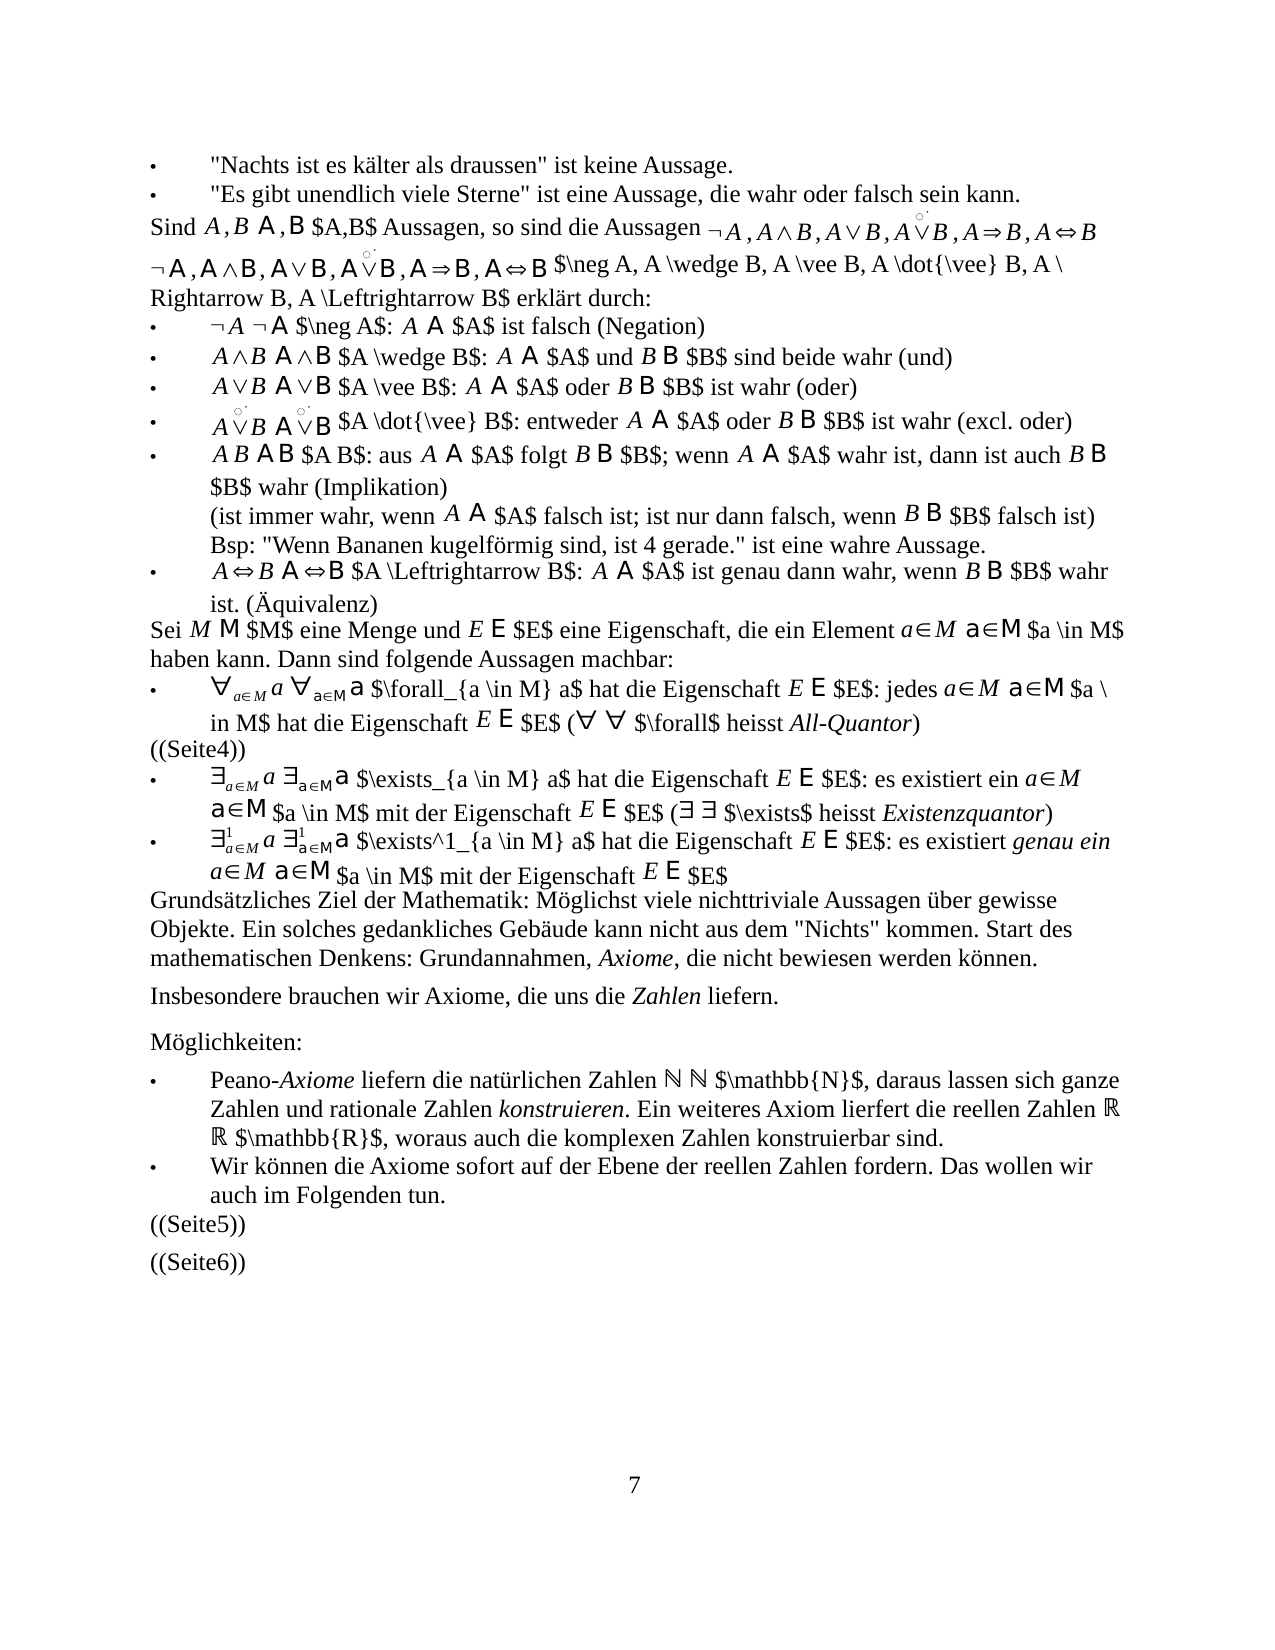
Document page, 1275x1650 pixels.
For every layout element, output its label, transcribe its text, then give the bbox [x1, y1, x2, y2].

list $A \wedge B$: $A$ und $B$ sind beide wahr (und) [150, 342, 1125, 372]
list $A \vee B$: $A$ oder $B$ ist wahr (oder) [150, 372, 1125, 402]
text ((Seite6)) [150, 1247, 1125, 1275]
list $\exists_{a \in M} a$ hat die Eigenschaft $E$: es existiert ein $a \in M$ mit der Eigenschaft $E$ ( $\exists$ heisst Existenzquantor) [150, 762, 1125, 824]
text Insbesondere brauchen wir Axiome, die uns die Zahlen liefern. [150, 981, 1125, 1009]
list $\forall_{a \in M} a$ hat die Eigenschaft $E$: jedes $a \in M$ hat die Eigenschaft $E$ ( $\forall$ heisst All-Quantor) [150, 673, 1125, 734]
list "Es gibt unendlich viele Sterne" ist eine Aussage, die wahr oder falsch sein kann. [150, 179, 1125, 207]
list $\exists^1_{a \in M} a$ hat die Eigenschaft $E$: es existiert genau ein $a \in M$ mit der Eigenschaft $E$ [150, 824, 1125, 886]
text ((Seite4)) [150, 734, 1125, 762]
list $A \dot{\vee} B$: entweder $A$ oder $B$ ist wahr (excl. oder) [150, 402, 1125, 440]
list Peano-Axiome liefern die natürlichen Zahlen $\mathbb{N}$, daraus lassen sich ganze Zahlen und rationale Zahlen konstruieren. Ein weiteres Axiom lierfert die reellen Zahlen $\mathbb{R}$, woraus auch die komplexen Zahlen konstruierbar sind. [150, 1065, 1125, 1151]
list Wir können die Axiome sofort auf der Ebene der reellen Zahlen fordern. Das wollen wir auch im Folgenden tun. [150, 1151, 1125, 1209]
list $A \Leftrightarrow B$: $A$ ist genau dann wahr, wenn $B$ wahr ist. (Äquivalenz) [150, 556, 1125, 615]
text Grundsätzliches Ziel der Mathematik: Möglichst viele nichttriviale Aussagen über gewisse Objekte. Ein solches gedankliches Gebäude kann nicht aus dem "Nichts" kommen. Start des mathematischen Denkens: Grundannahmen, Axiome, die nicht bewiesen werden können. [150, 886, 1125, 972]
list $A B$: aus $A$ folgt $B$; wenn $A$ wahr ist, dann ist auch $B$ wahr (Implikation) (ist immer wahr, wenn $A$ falsch ist; ist nur dann falsch, wenn $B$ falsch ist) Bsp: "Wenn Bananen kugelförmig sind, ist 4 gerade." ist eine wahre Aussage. [150, 440, 1125, 556]
text Sind $A,B$ Aussagen, so sind die Aussagen $\neg A, A \wedge B, A \vee B, A \dot{\vee} B, A \Rightarrow B, A \Leftrightarrow B$ erklärt durch: [150, 207, 1125, 311]
text ((Seite5)) [150, 1209, 1125, 1238]
text Möglichkeiten: [150, 1027, 1125, 1056]
text Sei $M$ eine Menge und $E$ eine Eigenschaft, die ein Element $a \in M$ haben kann. Dann sind folgende Aussagen machbar: [150, 615, 1125, 673]
list "Nachts ist es kälter als draussen" ist keine Aussage. [150, 150, 1125, 179]
list $\neg A$: $A$ ist falsch (Negation) [150, 311, 1125, 342]
